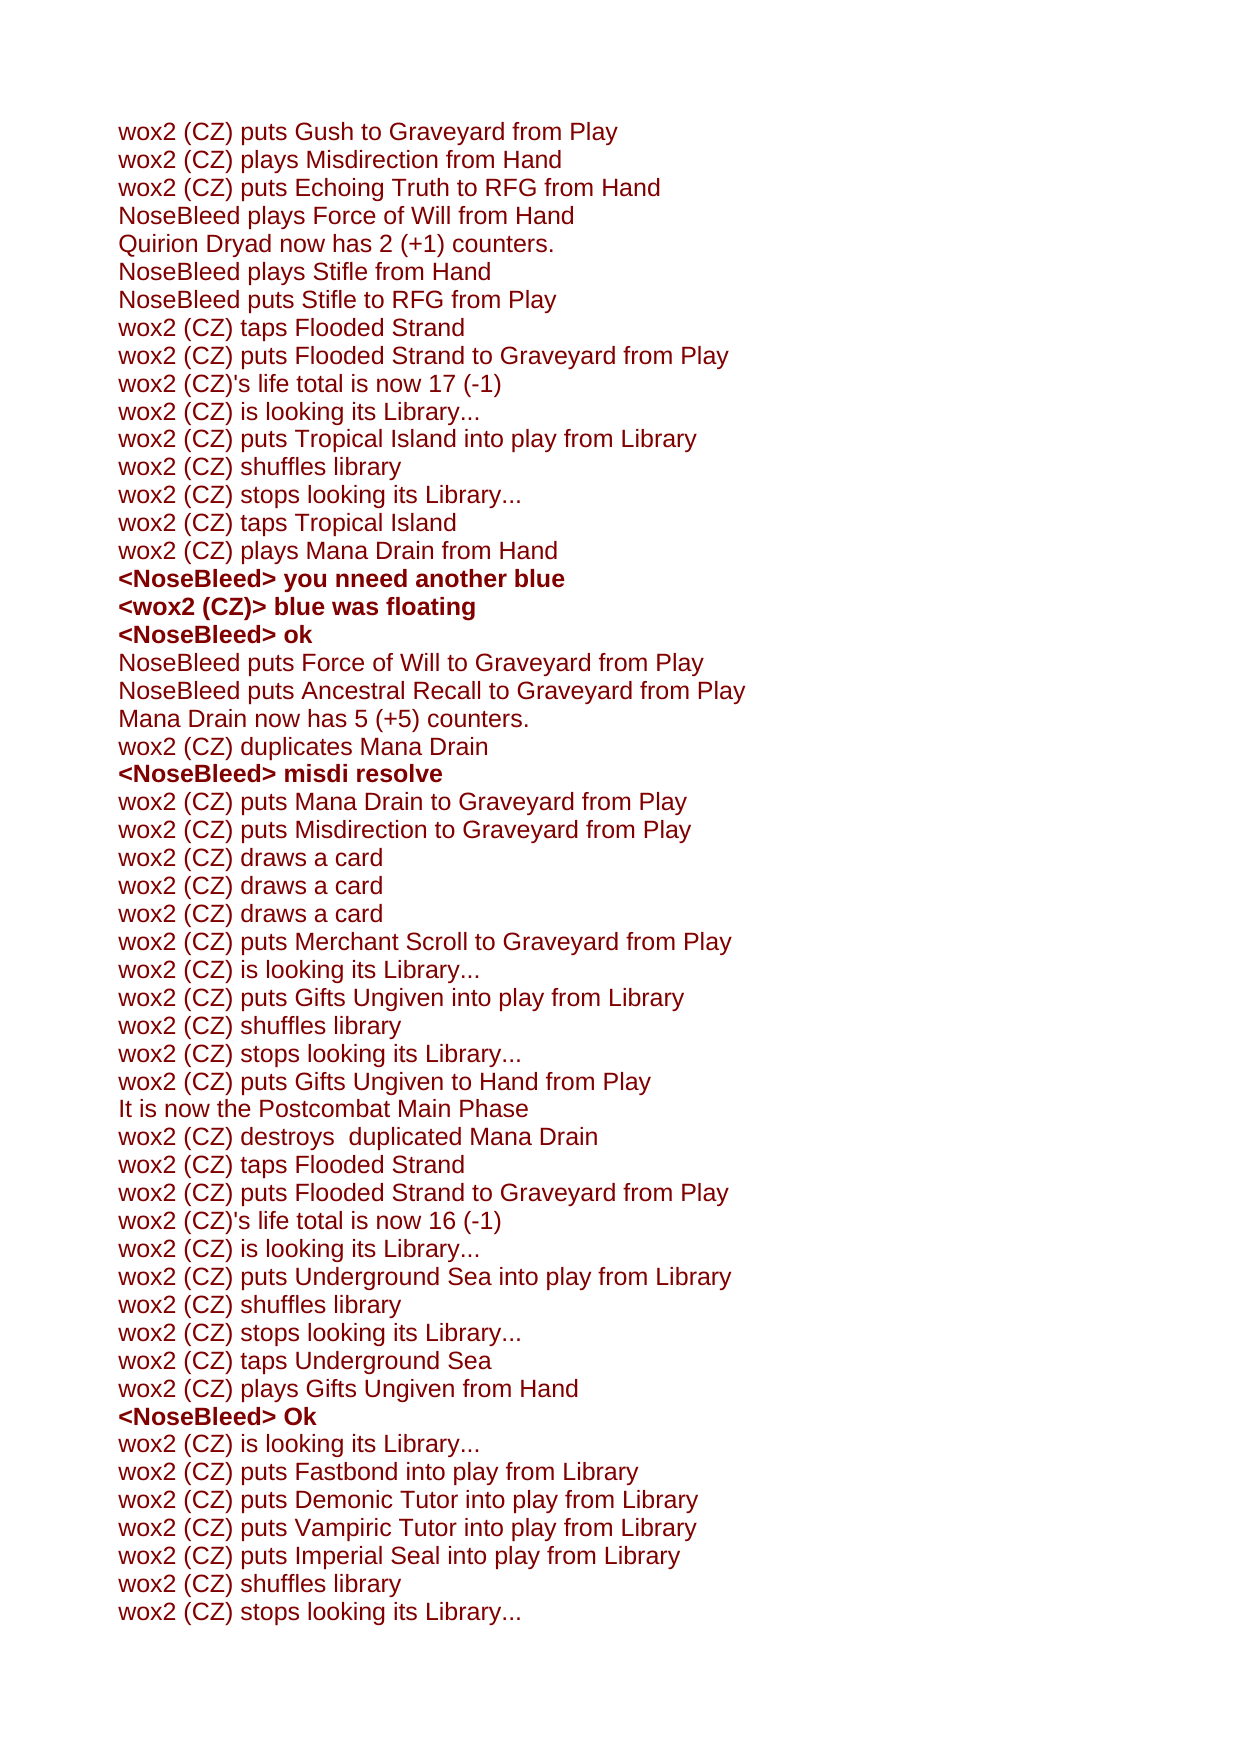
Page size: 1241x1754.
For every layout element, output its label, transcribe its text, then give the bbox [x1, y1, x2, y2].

text wox2 (CZ) puts Flooded Strand to Graveyard from Play [118, 341, 1122, 369]
text wox2 (CZ) is looking its Library... [118, 1235, 1122, 1263]
text wox2 (CZ) puts Gifts Ungiven into play from Library [118, 983, 1122, 1011]
text wox2 (CZ) plays Mana Drain from Hand [118, 537, 1122, 565]
text NoseBleed plays Force of Will from Hand [118, 202, 1122, 230]
text wox2 (CZ) duplicates Mana Drain [118, 732, 1122, 760]
text wox2 (CZ) draws a card [118, 844, 1122, 872]
text wox2 (CZ) taps Tropical Island [118, 509, 1122, 537]
text wox2 (CZ) shuffles library [118, 453, 1122, 481]
text wox2 (CZ) taps Flooded Strand [118, 1151, 1122, 1179]
text NoseBleed puts Force of Will to Graveyard from Play [118, 648, 1122, 676]
text wox2 (CZ) taps Underground Sea [118, 1346, 1122, 1374]
text Mana Drain now has 5 (+5) counters. [118, 704, 1122, 732]
text Quirion Dryad now has 2 (+1) counters. [118, 230, 1122, 258]
text wox2 (CZ) draws a card [118, 872, 1122, 900]
text wox2 (CZ) puts Underground Sea into play from Library [118, 1263, 1122, 1291]
text NoseBleed puts Stifle to RFG from Play [118, 286, 1122, 313]
text It is now the Postcombat Main Phase [118, 1095, 1122, 1123]
text wox2 (CZ) puts Demonic Tutor into play from Library [118, 1486, 1122, 1514]
text wox2 (CZ) is looking its Library... [118, 956, 1122, 983]
text wox2 (CZ) puts Tropical Island into play from Library [118, 425, 1122, 453]
text wox2 (CZ) puts Fastbond into play from Library [118, 1458, 1122, 1486]
text wox2 (CZ) puts Gifts Ungiven to Hand from Play [118, 1067, 1122, 1095]
text <NoseBleed> you nneed another blue [118, 565, 1122, 593]
text wox2 (CZ) stops looking its Library... [118, 1318, 1122, 1346]
text wox2 (CZ) stops looking its Library... [118, 481, 1122, 509]
text wox2 (CZ) plays Gifts Ungiven from Hand [118, 1374, 1122, 1402]
text wox2 (CZ) plays Misdirection from Hand [118, 146, 1122, 174]
text wox2 (CZ)'s life total is now 17 (-1) [118, 369, 1122, 397]
text wox2 (CZ) shuffles library [118, 1011, 1122, 1039]
text <NoseBleed> ok [118, 621, 1122, 648]
text <wox2 (CZ)> blue was floating [118, 593, 1122, 621]
text wox2 (CZ) puts Vampiric Tutor into play from Library [118, 1514, 1122, 1542]
text NoseBleed puts Ancestral Recall to Graveyard from Play [118, 676, 1122, 704]
text wox2 (CZ) puts Echoing Truth to RFG from Hand [118, 174, 1122, 202]
text wox2 (CZ) shuffles library [118, 1570, 1122, 1598]
text wox2 (CZ) destroys duplicated Mana Drain [118, 1123, 1122, 1151]
text wox2 (CZ) is looking its Library... [118, 397, 1122, 425]
text wox2 (CZ) puts Gush to Graveyard from Play [118, 118, 1122, 146]
text wox2 (CZ)'s life total is now 16 (-1) [118, 1207, 1122, 1235]
text wox2 (CZ) taps Flooded Strand [118, 313, 1122, 341]
text wox2 (CZ) stops looking its Library... [118, 1598, 1122, 1626]
text wox2 (CZ) is looking its Library... [118, 1430, 1122, 1458]
text NoseBleed plays Stifle from Hand [118, 258, 1122, 286]
text <NoseBleed> misdi resolve [118, 760, 1122, 788]
text <NoseBleed> Ok [118, 1402, 1122, 1430]
text wox2 (CZ) puts Flooded Strand to Graveyard from Play [118, 1179, 1122, 1207]
text wox2 (CZ) shuffles library [118, 1291, 1122, 1318]
text wox2 (CZ) puts Merchant Scroll to Graveyard from Play [118, 928, 1122, 956]
text wox2 (CZ) draws a card [118, 900, 1122, 928]
text wox2 (CZ) puts Mana Drain to Graveyard from Play [118, 788, 1122, 816]
text wox2 (CZ) puts Misdirection to Graveyard from Play [118, 816, 1122, 844]
text wox2 (CZ) puts Imperial Seal into play from Library [118, 1542, 1122, 1570]
text wox2 (CZ) stops looking its Library... [118, 1039, 1122, 1067]
